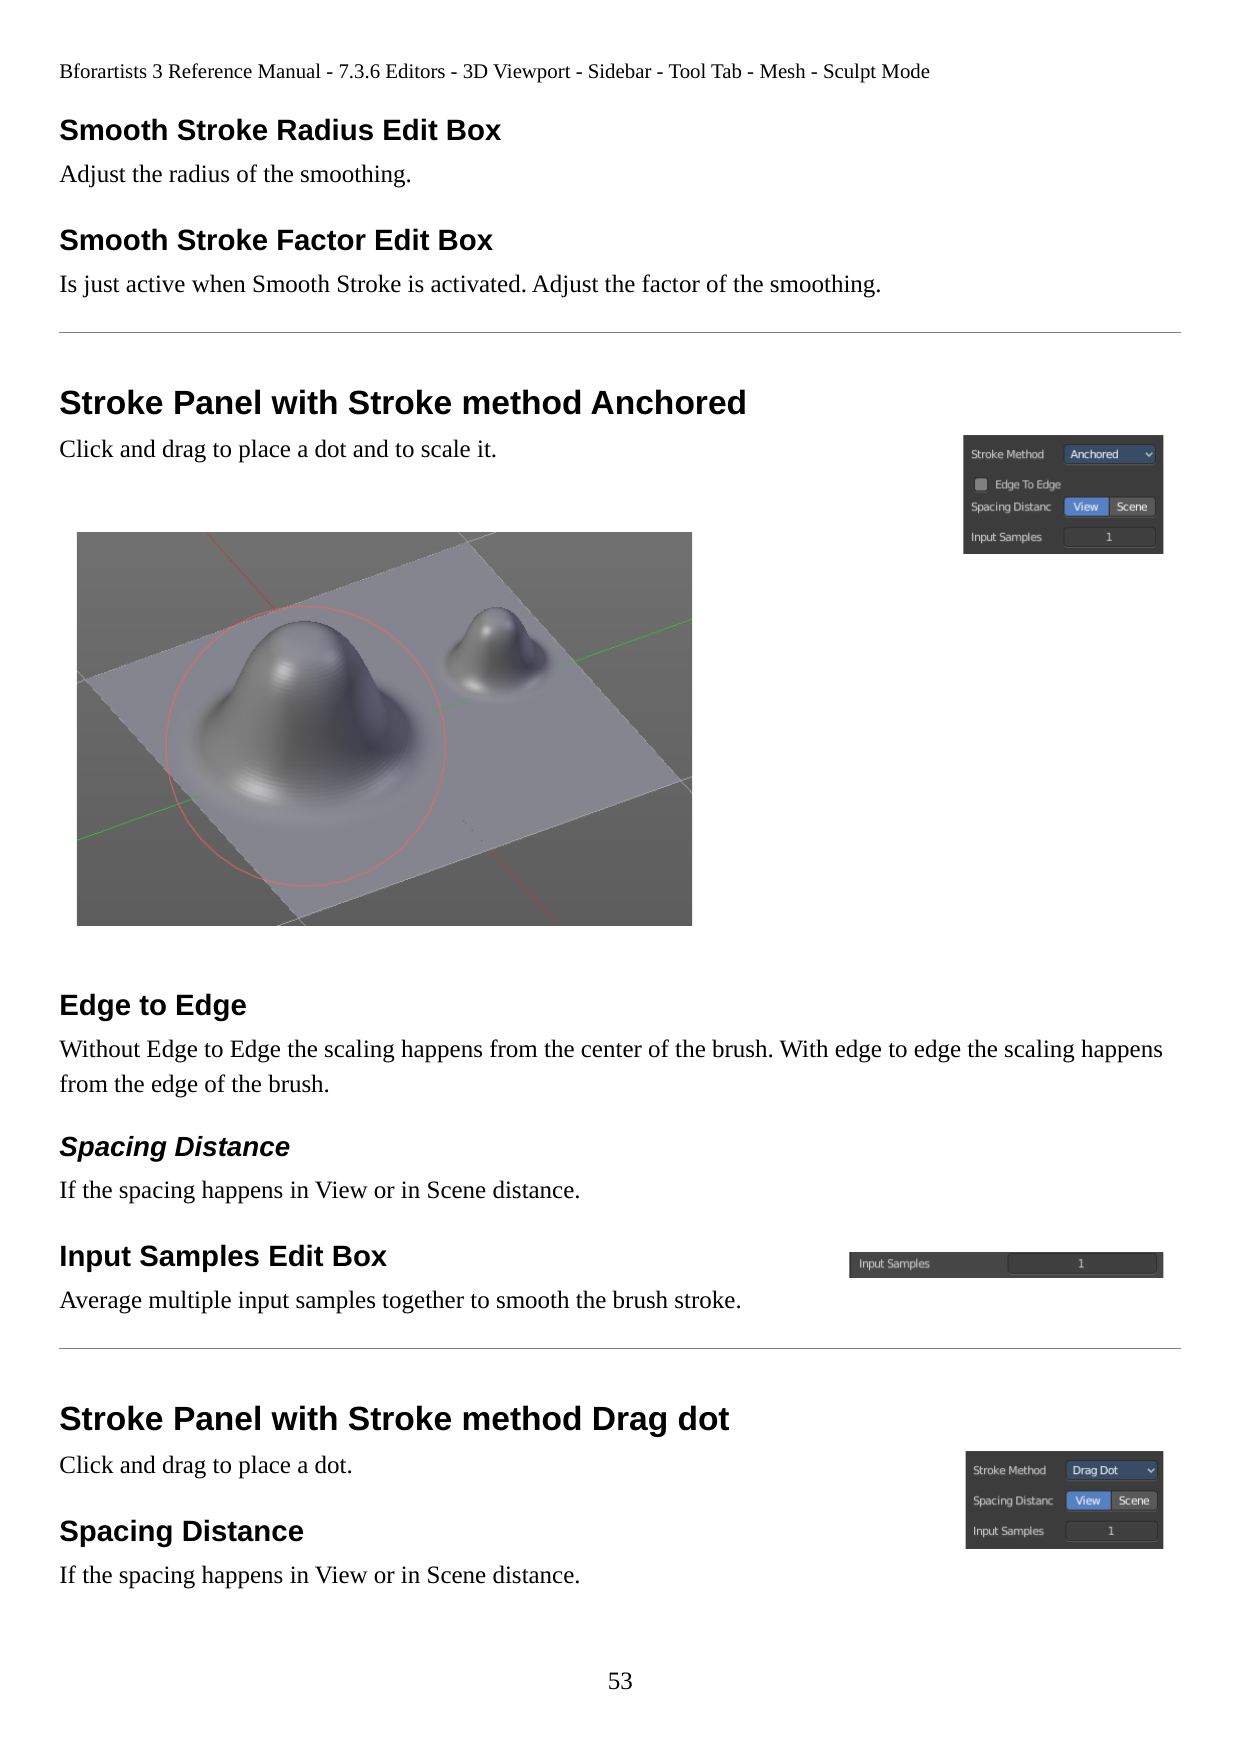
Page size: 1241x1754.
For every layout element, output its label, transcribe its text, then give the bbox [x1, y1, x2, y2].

text Click and drag to place a dot and to scale it. [59, 434, 1181, 463]
subtitle Edge to Edge [59, 988, 1181, 1022]
subtitle [1164, 1514, 1181, 1547]
text If the spacing happens in View or in Scene distance. [59, 1175, 1181, 1204]
text Adjust the radius of the smoothing. [59, 159, 1181, 188]
subtitle Smooth Stroke Factor Edit Box [59, 222, 1181, 256]
subtitle Stroke Panel with Stroke method Drag dot [59, 1399, 1181, 1437]
text If the spacing happens in View or in Scene distance. [59, 1560, 1181, 1589]
picture [963, 435, 1164, 554]
picture [849, 1252, 1164, 1278]
text Average multiple input samples together to smooth the brush stroke. [59, 1285, 1181, 1313]
subtitle Spacing Distance [59, 1131, 1181, 1162]
subtitle Spacing Distance [59, 1514, 965, 1547]
picture [965, 1451, 1164, 1549]
text Without Edge to Edge the scaling happens from the center of the brush. With edge to edge the scaling happens from the edge of the brush. [59, 1034, 1181, 1098]
text Click and drag to place a dot. [59, 1450, 1181, 1479]
text Is just active when Smooth Stroke is activated. Adjust the factor of the smoothing. [59, 269, 1181, 297]
subtitle Stroke Panel with Stroke method Anchored [59, 383, 1181, 421]
subtitle Smooth Stroke Radius Edit Box [59, 113, 1181, 146]
subtitle Input Samples Edit Box [59, 1238, 1181, 1272]
picture [76, 532, 693, 926]
